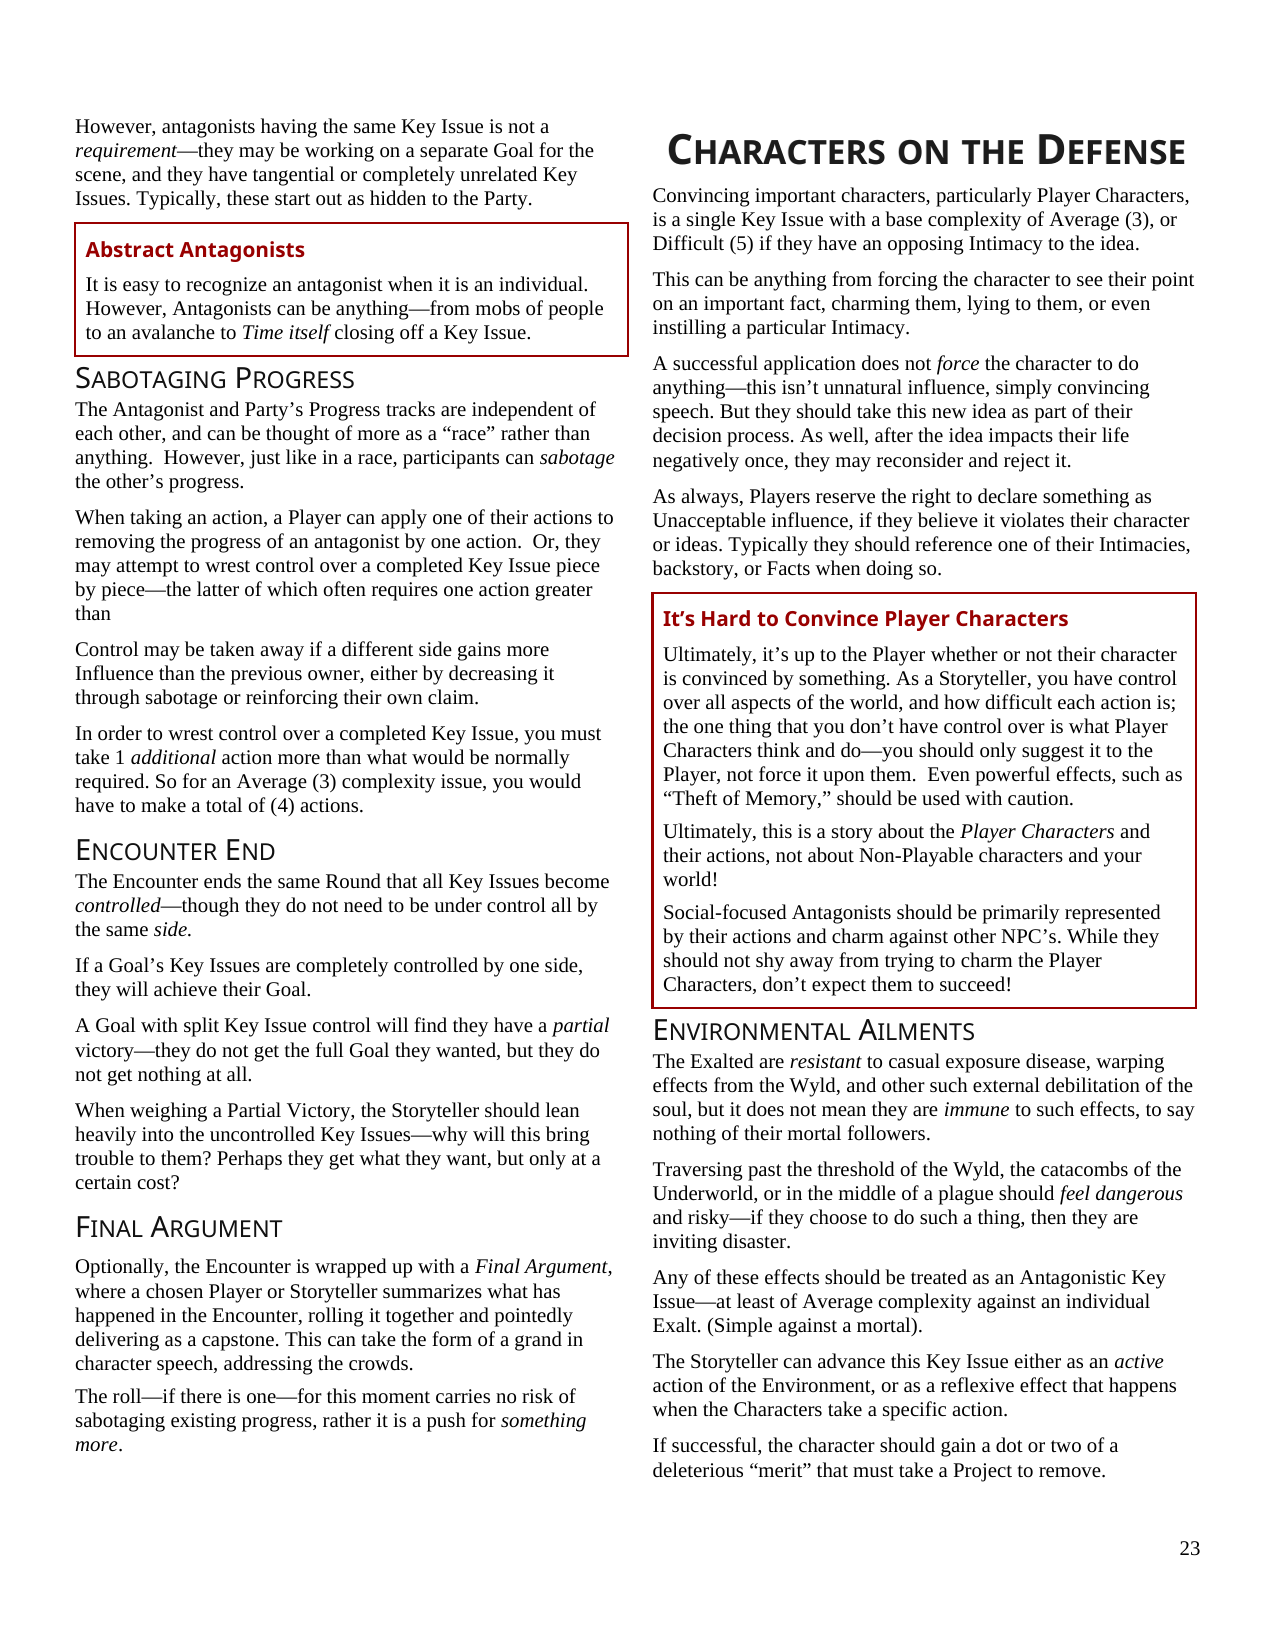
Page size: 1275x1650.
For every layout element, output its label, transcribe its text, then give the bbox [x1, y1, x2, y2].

subtitle Encounter End [75, 829, 622, 869]
text However, antagonists having the same Key Issue is not a requirement—they may be working on a separate Goal for the scene, and they have tangential or completely unrelated Key Issues. Typically, these start out as hidden to the Party. [75, 114, 622, 210]
text Optionally, the Encounter is wrapped up with a Final Argument, where a chosen Player or Storyteller summarizes what has happened in the Encounter, rolling it together and pointedly delivering as a capstone. This can take the form of a grand in character speech, addressing the crowds. [75, 1254, 622, 1375]
text The Antagonist and Party’s Progress tracks are independent of each other, and can be thought of more as a “race” rather than anything. However, just like in a race, participants can sabotage the other’s progress. [75, 397, 622, 493]
subtitle Sabotaging Progress [75, 357, 622, 397]
text A Goal with split Key Issue control will find they have a partial victory—they do not get the full Goal they wanted, but they do not get nothing at all. [75, 1013, 622, 1086]
text As always, Players reserve the right to declare something as Unacceptable influence, if they believe it violates their character or ideas. Typically they should reference one of their Intimacies, backstory, or Facts when doing so. [652, 483, 1200, 580]
table_header It’s Hard to Convince Player Characters Ultimately, it’s up to the Player whether or not their character is convinced by something. As a Storyteller, you have control over all aspects of the world, and how difficult each action is; the one thing that you don’t have control over is what Player Characters think and do—you should only suggest it to the Player, not force it upon them. Even powerful effects, such as “Theft of Memory,” should be used with caution. Ultimately, this is a story about the Player Characters and their actions, not about Non-Playable characters and your world! Social-focused Antagonists should be primarily represented by their actions and charm against other NPC’s. While they should not shy away from trying to charm the Player Characters, don’t expect them to succeed! [654, 594, 1195, 1007]
text Convincing important characters, particularly Player Characters, is a single Key Issue with a base complexity of Average (3), or Difficult (5) if they have an opposing Intimacy to the idea. [652, 183, 1200, 255]
text Any of these effects should be treated as an Antagonistic Key Issue—at least of Average complexity against an individual Exalt. (Simple against a mortal). [652, 1265, 1200, 1337]
text When weighing a Partial Victory, the Storyteller should lean heavily into the uncontrolled Key Issues—why will this bring trouble to them? Perhaps they get what they want, but only at a certain cost? [75, 1098, 622, 1194]
text Control may be taken away if a different side gains more Influence than the previous owner, either by decreasing it through sabotage or reinforcing their own claim. [75, 637, 622, 709]
text The Exalted are resistant to casual exposure disease, warping effects from the Wyld, and other such external debilitation of the soul, but it does not mean they are immune to such effects, to say nothing of their mortal followers. [652, 1049, 1200, 1145]
subtitle Characters on the Defense [652, 120, 1200, 177]
text When taking an action, a Player can apply one of their actions to removing the progress of an antagonist by one action. Or, they may attempt to wrest control over a completed Key Issue piece by piece—the latter of which often requires one action greater than [75, 505, 622, 625]
text In order to wrest control over a completed Key Issue, you must take 1 additional action more than what would be normally required. So for an Average (3) complexity issue, you would have to make a total of (4) actions. [75, 721, 622, 817]
text The Storyteller can advance this Key Issue either as an active action of the Environment, or as a reflexive effect that happens when the Characters take a specific action. [652, 1349, 1200, 1421]
subtitle Environmental Ailments [652, 1009, 1200, 1049]
subtitle Final Argument [75, 1206, 622, 1246]
table_header Abstract Antagonists It is easy to recognize an antagonist when it is an individual. However, Antagonists can be anything—from mobs of people to an avalanche to Time itself closing off a Key Issue. [76, 224, 627, 355]
text Traversing past the threshold of the Wyld, the catacombs of the Underworld, or in the middle of a plague should feel dangerous and risky—if they choose to do such a thing, then they are inviting disaster. [652, 1157, 1200, 1253]
text This can be anything from forcing the character to see their point on an important fact, charming them, lying to them, or even instilling a particular Intimacy. [652, 267, 1200, 339]
text The Encounter ends the same Round that all Key Issues become controlled—though they do not need to be under control all by the same side. [75, 869, 622, 941]
text If successful, the character should gain a dot or two of a deleterious “merit” that must take a Project to remove. [652, 1433, 1200, 1482]
text A successful application does not force the character to do anything—this isn’t unnatural influence, simply convincing speech. But they should take this new idea as part of their decision process. As well, after the idea impacts their life negatively once, they may reconsider and reject it. [652, 351, 1200, 472]
text If a Goal’s Key Issues are completely controlled by one side, they will achieve their Goal. [75, 953, 622, 1001]
text The roll—if there is one—for this moment carries no risk of sabotaging existing progress, rather it is a push for something more. [75, 1384, 622, 1456]
